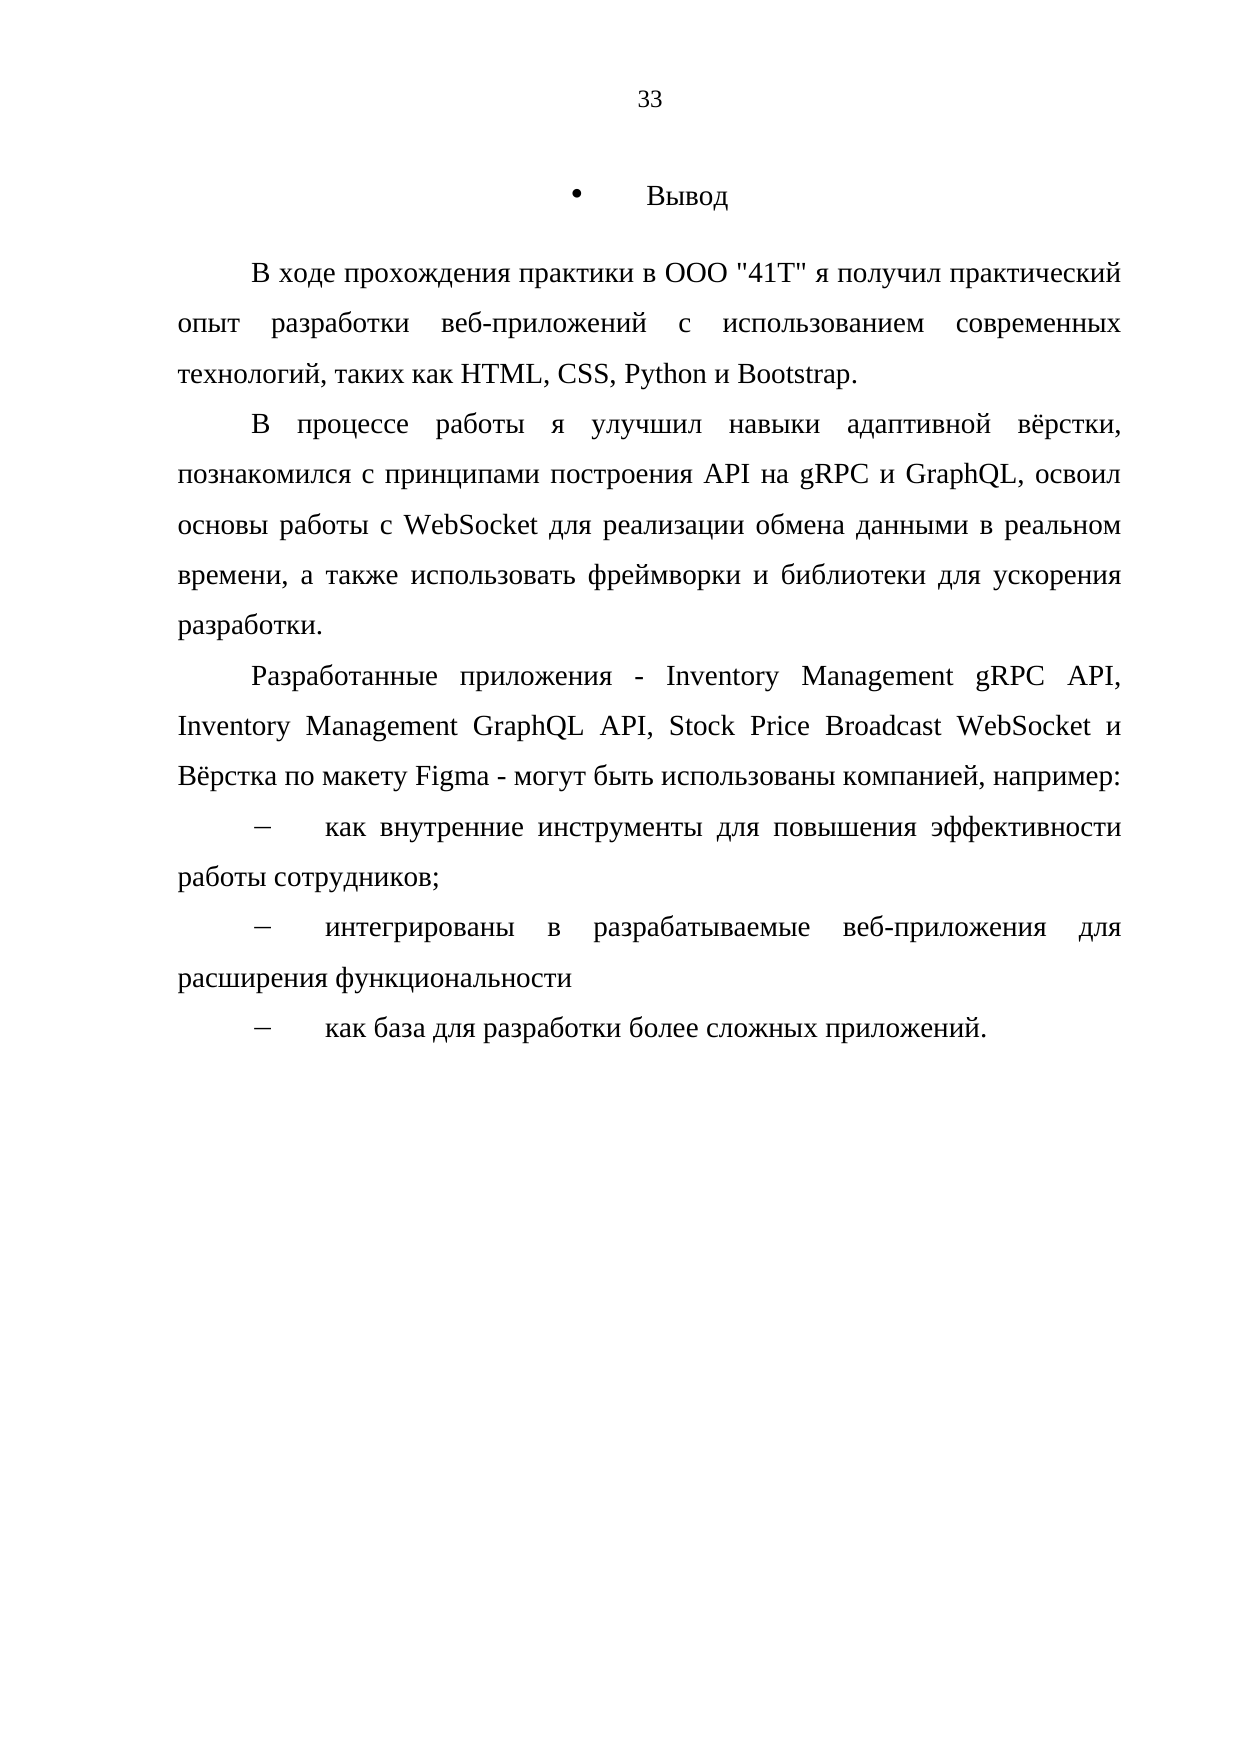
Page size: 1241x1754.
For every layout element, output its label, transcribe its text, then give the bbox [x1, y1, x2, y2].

text Разработанные приложения - Inventory Management gRPC API, Inventory Management GraphQL API, Stock Price Broadcast WebSocket и Вёрстка по макету Figma - могут быть использованы компанией, например: [177, 658, 1122, 792]
list интегрированы в разрабатываемые веб-приложения для расширения функциональности [177, 909, 1122, 993]
list как база для разработки более сложных приложений. [177, 1010, 1122, 1044]
text В процессе работы я улучшил навыки адаптивной вёрстки, познакомился с принципами построения API на gRPC и GraphQL, освоил основы работы с WebSocket для реализации обмена данными в реальном времени, а также использовать фреймворки и библиотеки для ускорения разработки. [177, 406, 1122, 641]
text В ходе прохождения практики в ООО "41T" я получил практический опыт разработки веб-приложений с использованием современных технологий, таких как HTML, CSS, Python и Bootstrap. [177, 255, 1122, 389]
list Вывод [177, 178, 1122, 213]
list как внутренние инструменты для повышения эффективности работы сотрудников; [177, 809, 1122, 893]
